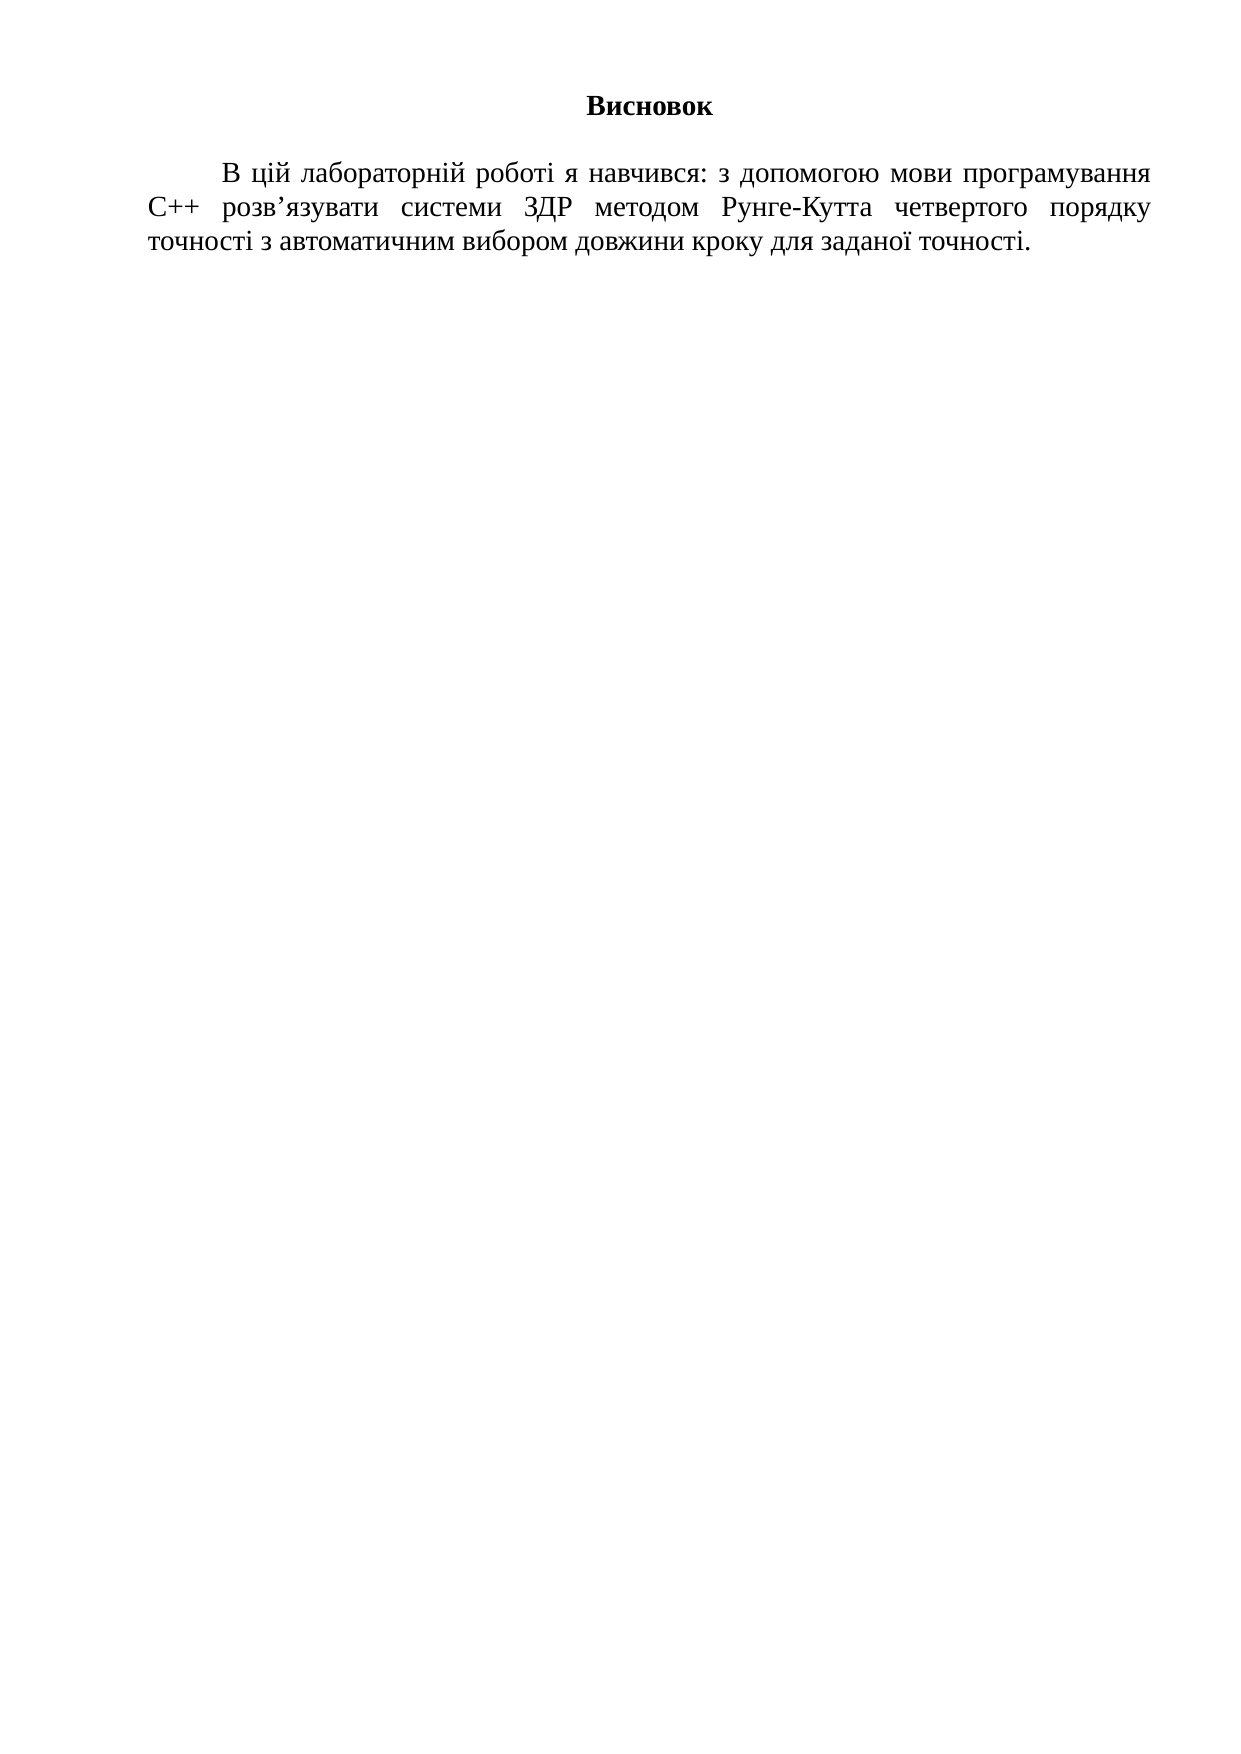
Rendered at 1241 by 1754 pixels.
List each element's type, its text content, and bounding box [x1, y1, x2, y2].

text Висновок [148, 88, 1152, 122]
text В цій лабораторній роботі я навчився: з допомогою мови програмування C++ розв’язувати системи ЗДР методом Рунге-Кутта четвертого порядку точності з автоматичним вибором довжини кроку для заданої точності. [148, 156, 1152, 256]
